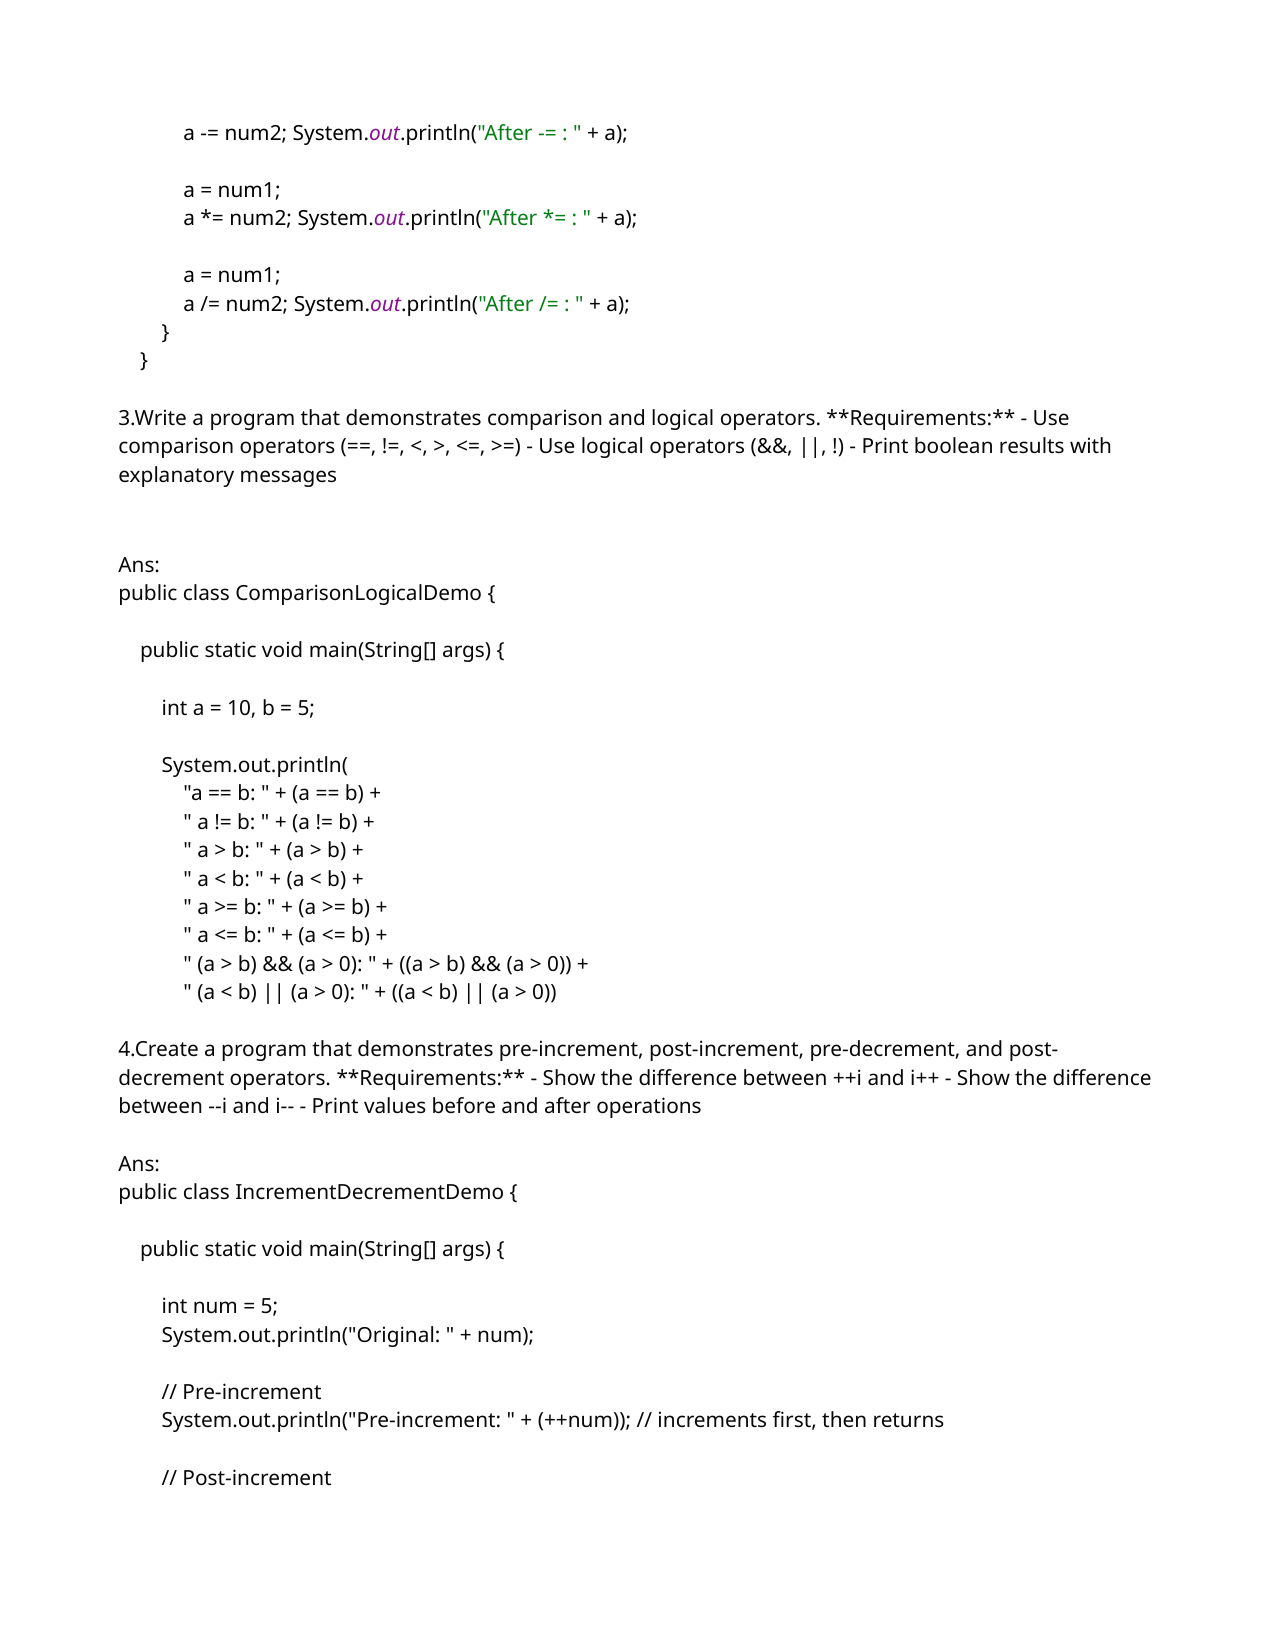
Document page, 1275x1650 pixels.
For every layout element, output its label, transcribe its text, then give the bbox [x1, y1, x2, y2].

text 4.Create a program that demonstrates pre-increment, post-increment, pre-decrement, and post-decrement operators. **Requirements:** - Show the difference between ++i and i++ - Show the difference between --i and i-- - Print values before and after operations [118, 1034, 1157, 1120]
text a -= num2; System.out.println("After -= : " + a); a = num1; a *= num2; System.out.println("After *= : " + a); a = num1; a /= num2; System.out.println("After /= : " + a); } } [118, 118, 1157, 374]
text public class IncrementDecrementDemo { [118, 1177, 1157, 1206]
text Ans: [118, 1149, 1157, 1177]
text public class ComparisonLogicalDemo { [118, 578, 1157, 607]
text System.out.println( [118, 750, 1157, 778]
text int num = 5; [118, 1291, 1157, 1320]
text 3.Write a program that demonstrates comparison and logical operators. **Requirements:** - Use comparison operators (==, !=, <, >, <=, >=) - Use logical operators (&&, ||, !) - Print boolean results with explanatory messages [118, 403, 1157, 488]
text Ans: [118, 550, 1157, 578]
text " a != b: " + (a != b) + [118, 807, 1157, 835]
text " a <= b: " + (a <= b) + [118, 921, 1157, 949]
text // Post-increment [118, 1463, 1157, 1491]
text " (a > b) && (a > 0): " + ((a > b) && (a > 0)) + [118, 949, 1157, 977]
text public static void main(String[] args) { [118, 636, 1157, 664]
text int a = 10, b = 5; [118, 693, 1157, 721]
text System.out.println("Pre-increment: " + (++num)); // increments first, then returns [118, 1406, 1157, 1434]
text "a == b: " + (a == b) + [118, 778, 1157, 807]
text // Pre-increment [118, 1377, 1157, 1406]
text " a < b: " + (a < b) + [118, 864, 1157, 892]
text System.out.println("Original: " + num); [118, 1320, 1157, 1348]
text " a > b: " + (a > b) + [118, 835, 1157, 864]
text " a >= b: " + (a >= b) + [118, 892, 1157, 921]
text public static void main(String[] args) { [118, 1234, 1157, 1263]
text " (a < b) || (a > 0): " + ((a < b) || (a > 0)) [118, 977, 1157, 1006]
